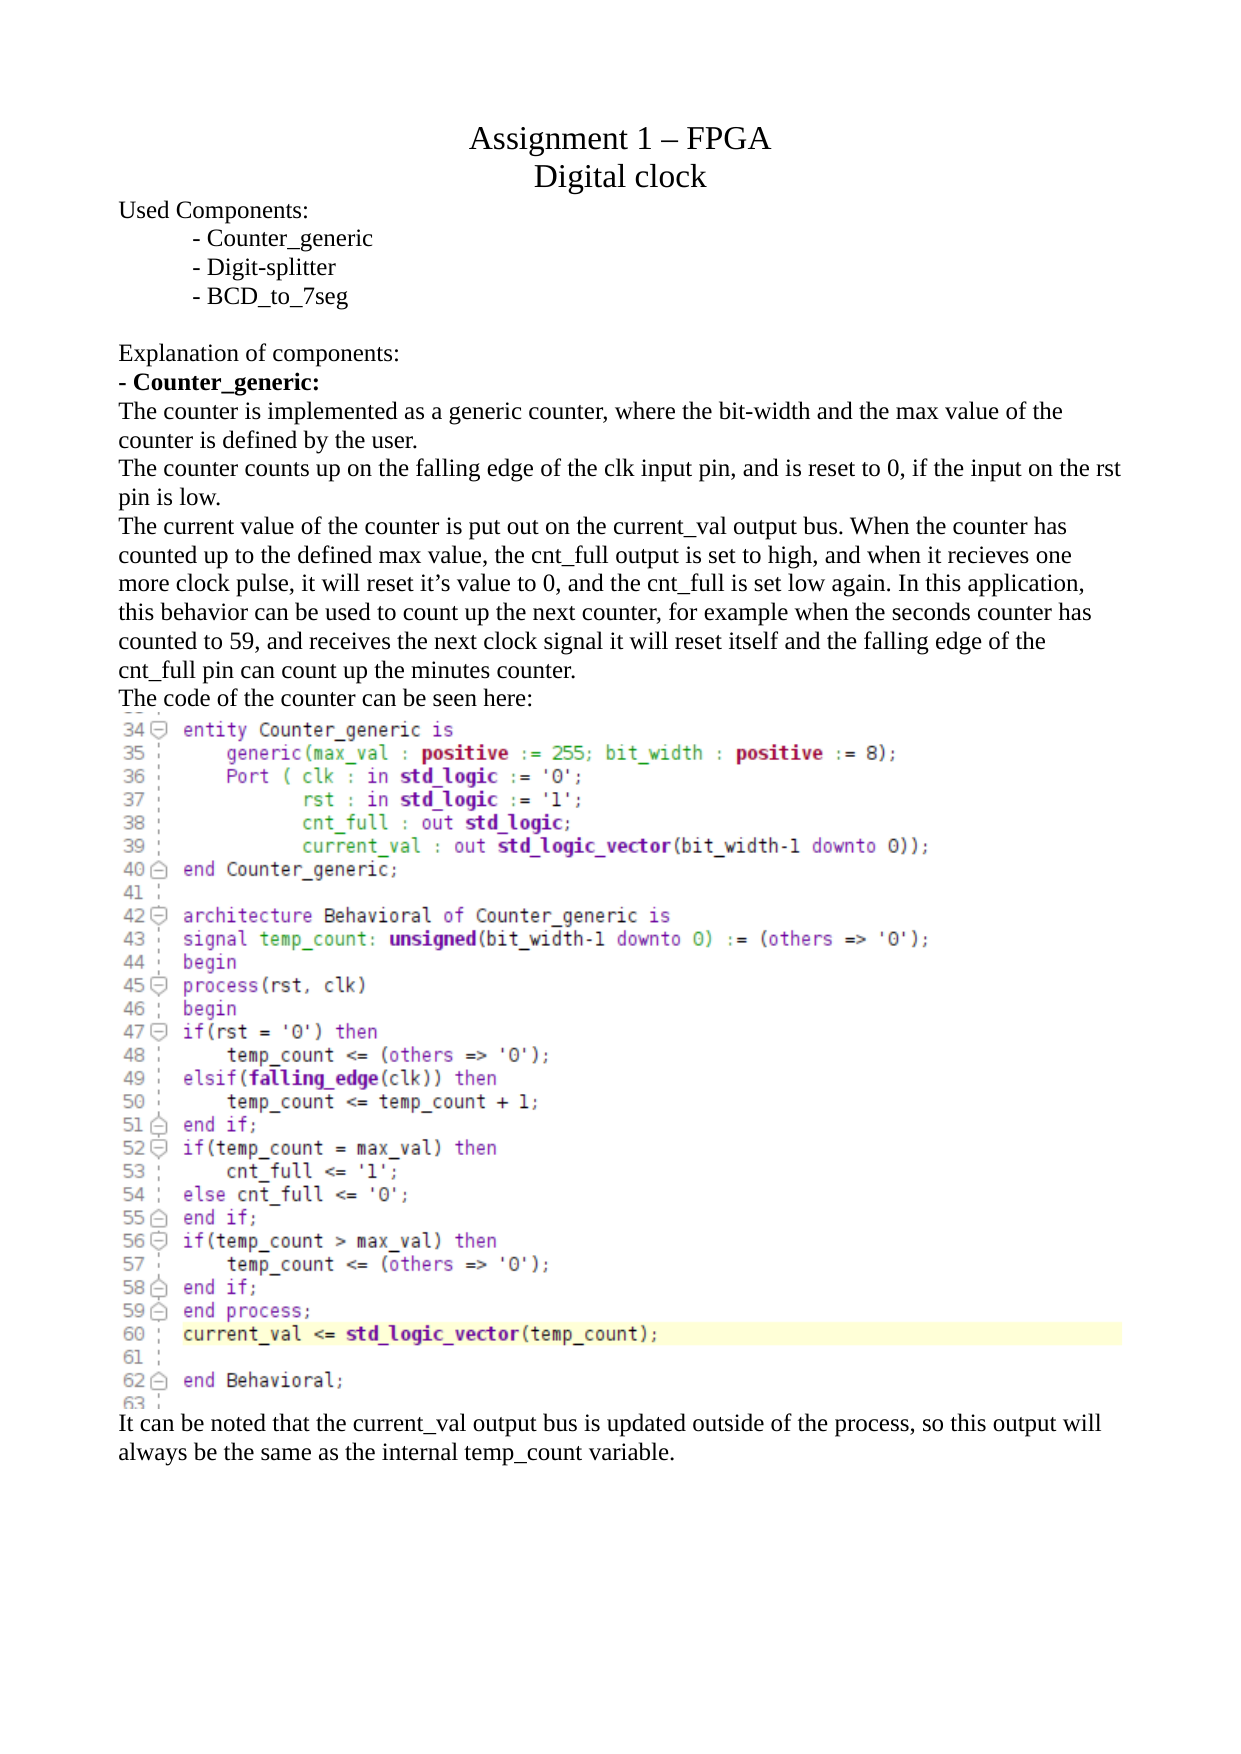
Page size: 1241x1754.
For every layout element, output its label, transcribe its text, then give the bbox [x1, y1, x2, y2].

text - Digit-splitter [118, 252, 1122, 281]
picture [118, 712, 1123, 1409]
text - BCD_to_7seg [118, 281, 1122, 310]
text Explanation of components: [118, 338, 1122, 367]
text The current value of the counter is put out on the current_val output bus. When the counter has counted up to the defined max value, the cnt_full output is set to high, and when it recieves one more clock pulse, it will reset it’s value to 0, and the cnt_full is set low again. In this application, this behavior can be used to count up the next counter, for example when the seconds counter has counted to 59, and receives the next clock signal it will reset itself and the falling edge of the cnt_full pin can count up the minutes counter. [118, 511, 1122, 683]
text It can be noted that the current_val output bus is updated outside of the process, so this output will always be the same as the internal temp_count variable. [118, 1409, 1122, 1466]
text - Counter_generic [118, 223, 1122, 252]
text - Counter_generic: [118, 367, 1122, 396]
text The code of the counter can be seen here: [118, 683, 1122, 712]
text Assignment 1 – FPGA [118, 118, 1122, 156]
text Digital clock [118, 156, 1122, 195]
text Used Components: [118, 195, 1122, 223]
text The counter is implemented as a generic counter, where the bit-width and the max value of the counter is defined by the user. [118, 396, 1122, 453]
text The counter counts up on the falling edge of the clk input pin, and is reset to 0, if the input on the rst pin is low. [118, 453, 1122, 511]
